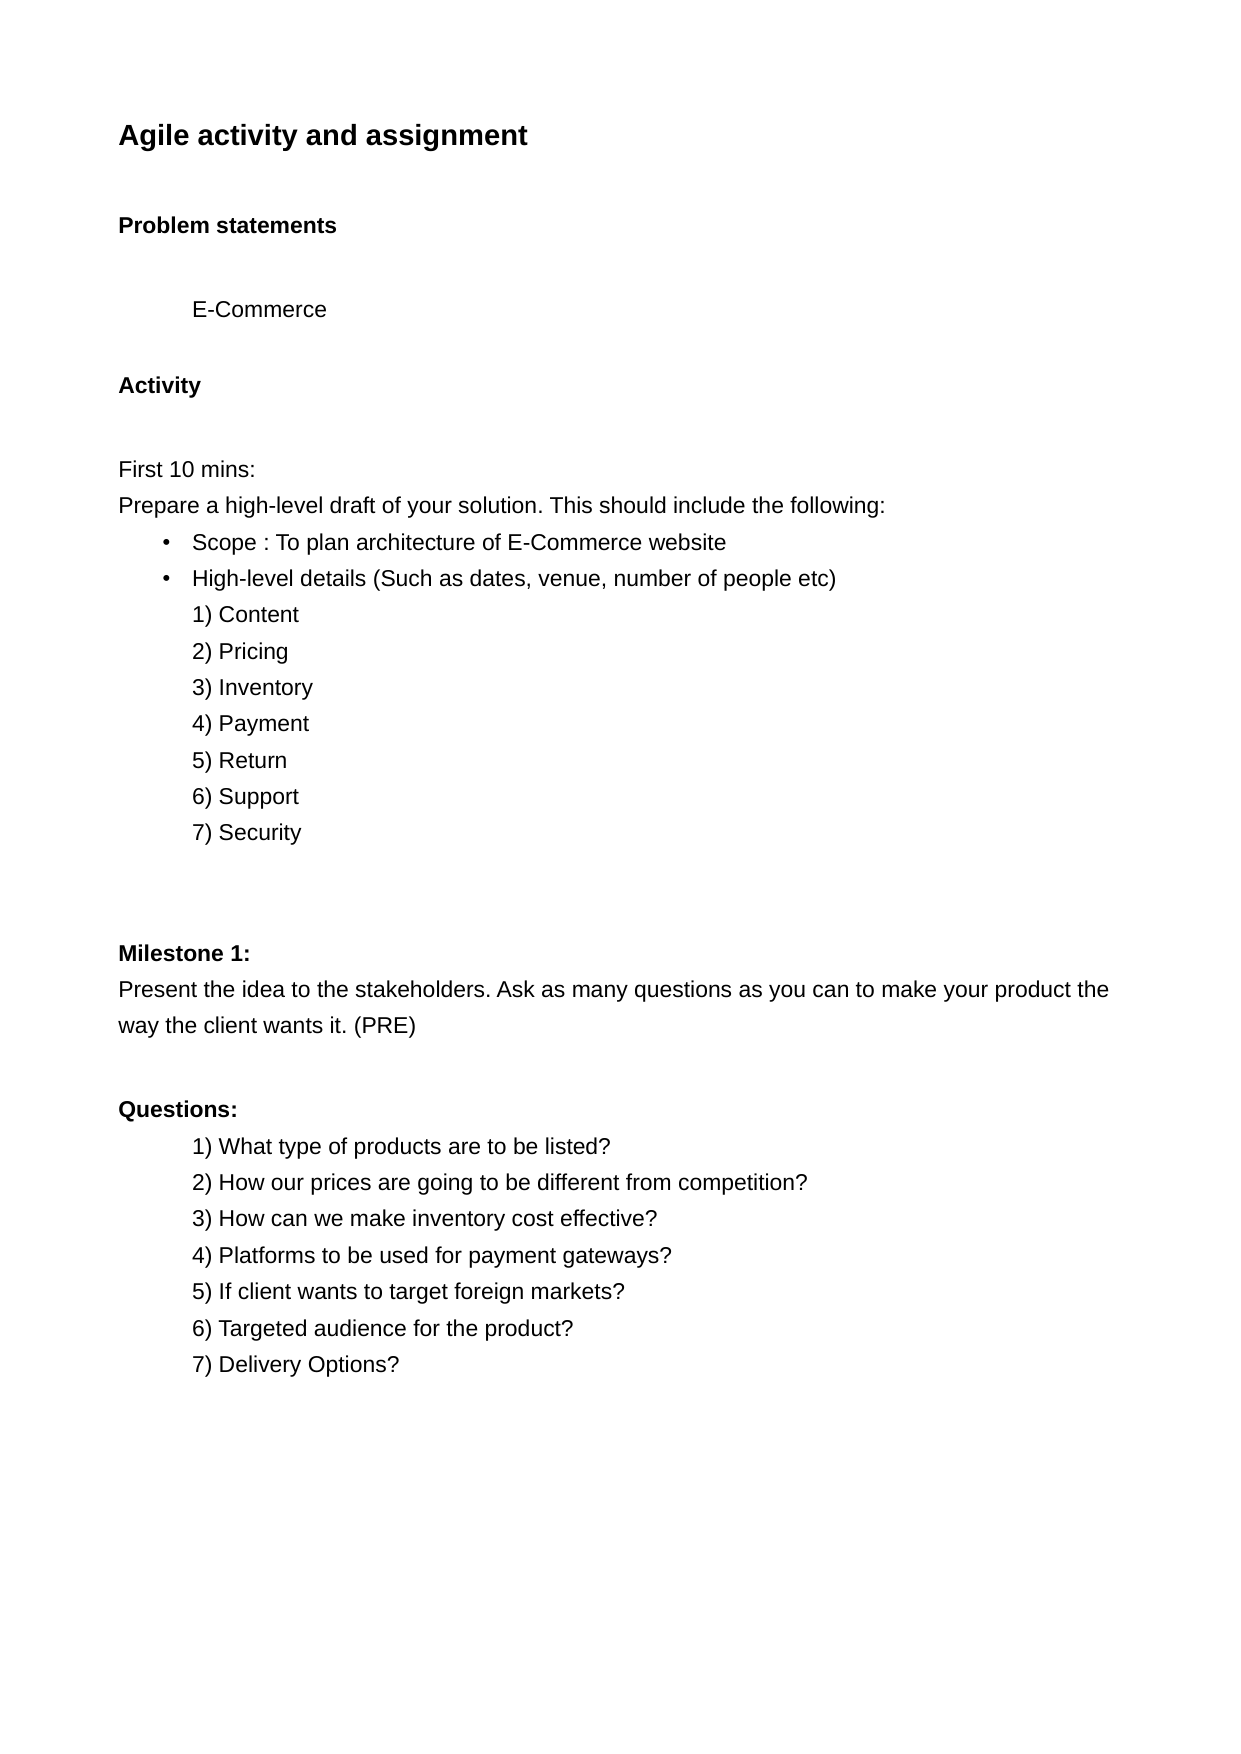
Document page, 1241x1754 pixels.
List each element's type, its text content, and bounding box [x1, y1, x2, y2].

list 4) Payment [162, 710, 1122, 737]
list 4) Platforms to be used for payment gateways? [162, 1242, 1122, 1268]
list 5) Return [162, 747, 1122, 773]
list 3) How can we make inventory cost effective? [162, 1205, 1122, 1232]
list 5) If client wants to target foreign markets? [162, 1278, 1122, 1304]
text Prepare a high-level draft of your solution. This should include the following: [118, 492, 1122, 518]
list E-Commerce [162, 296, 1122, 322]
text First 10 mins: [118, 456, 1122, 482]
list 1) What type of products are to be listed? [162, 1133, 1122, 1159]
list 2) Pricing [162, 638, 1122, 664]
list 3) Inventory [162, 674, 1122, 700]
text Activity [118, 372, 1122, 398]
text Questions: [118, 1096, 1122, 1123]
list 1) Content [162, 601, 1122, 628]
list Scope : To plan architecture of E-Commerce website [162, 528, 1122, 555]
list High-level details (Such as dates, venue, number of people etc) [162, 565, 1122, 591]
list 6) Targeted audience for the product? [162, 1314, 1122, 1341]
text Agile activity and assignment [118, 118, 1122, 152]
list 7) Delivery Options? [162, 1351, 1122, 1377]
text Problem statements [118, 212, 1122, 238]
list 2) How our prices are going to be different from competition? [162, 1169, 1122, 1195]
text Present the idea to the stakeholders. Ask as many questions as you can to make your product the way the client wants it. (PRE) [118, 976, 1122, 1039]
list 6) Support [162, 783, 1122, 809]
text Milestone 1: [118, 940, 1122, 966]
list 7) Security [162, 819, 1122, 846]
